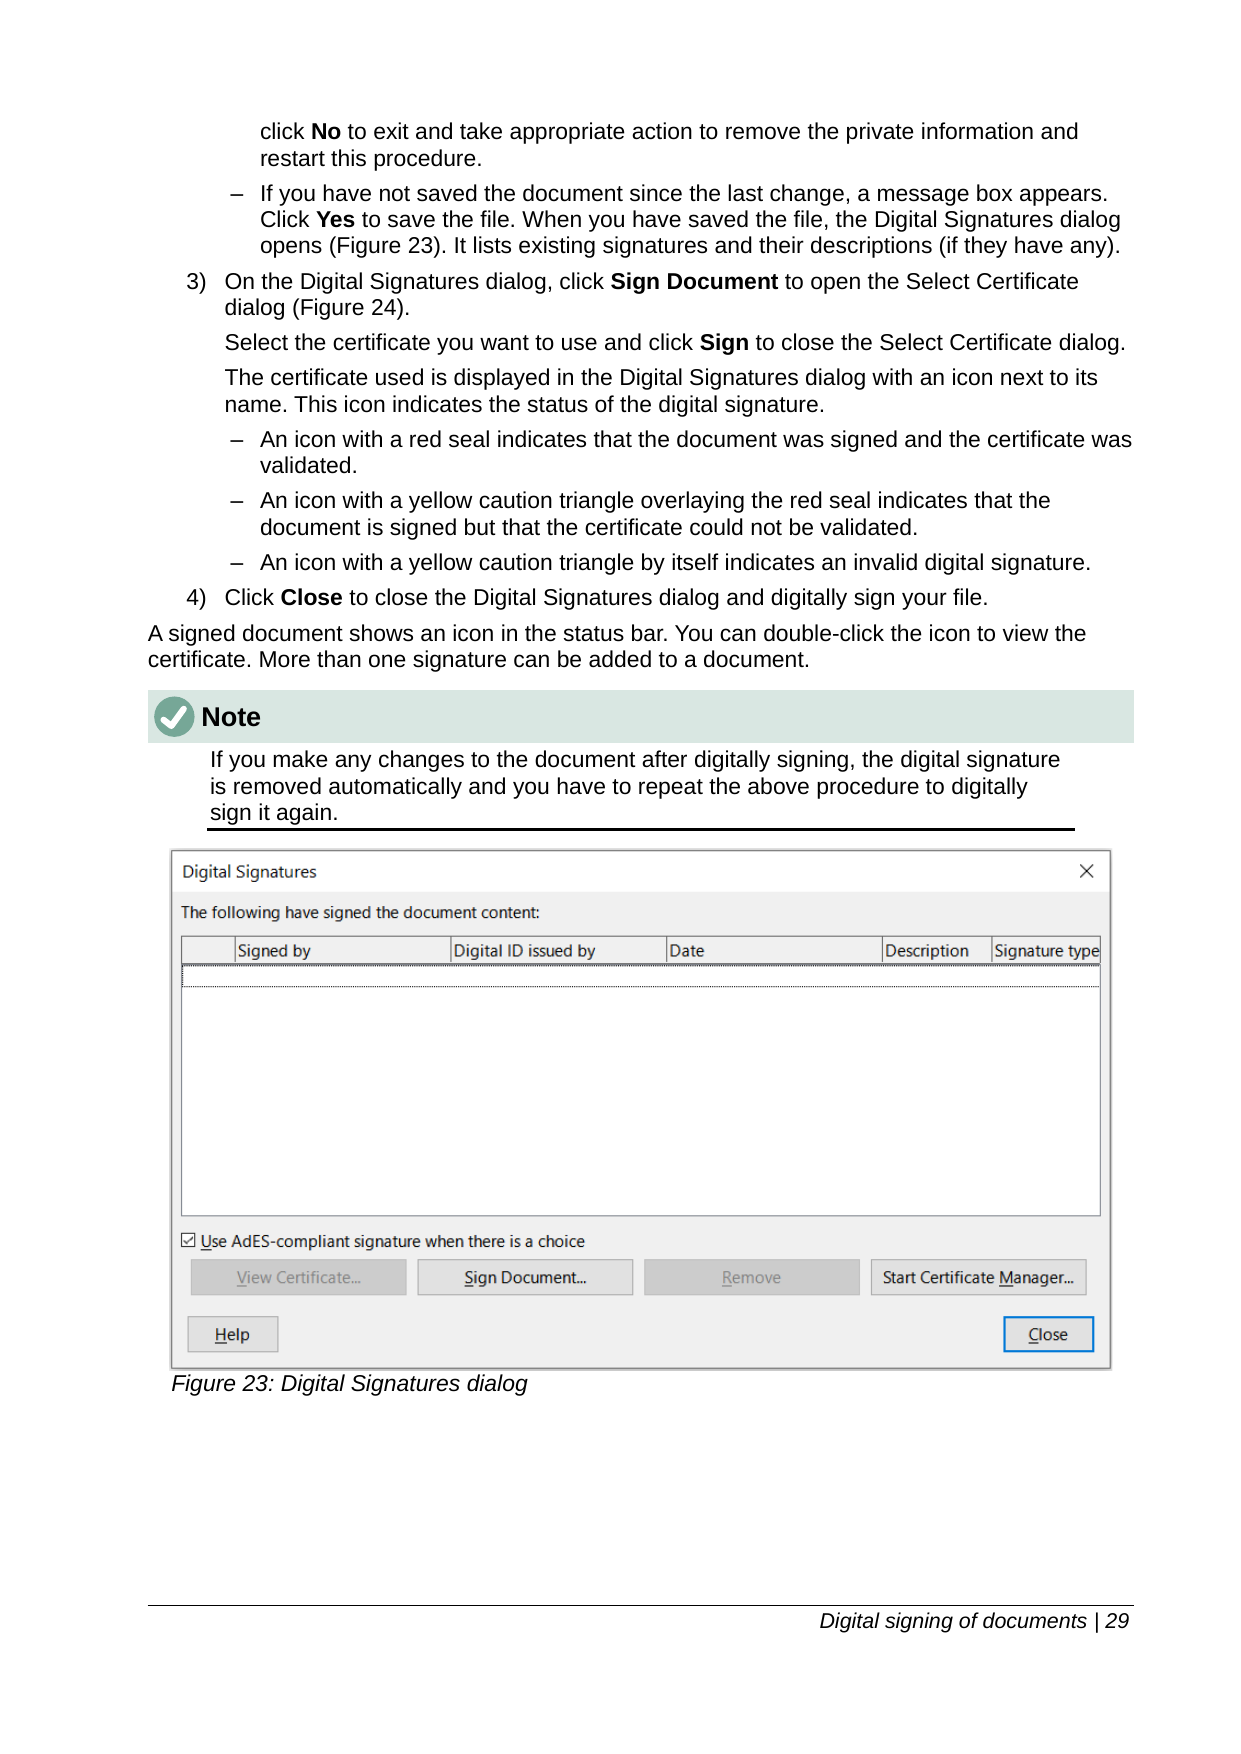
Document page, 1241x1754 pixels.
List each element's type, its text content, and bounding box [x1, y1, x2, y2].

list click No to exit and take appropriate action to remove the private information and restart this procedure. [230, 118, 1134, 171]
list Select the certificate you want to use and click Sign to close the Select Certificate dialog. [207, 329, 1134, 356]
subtitle Note [148, 690, 1134, 743]
list An icon with a yellow caution triangle overlaying the red seal indicates that the document is signed but that the certificate could not be validated. [230, 487, 1134, 540]
list An icon with a red seal indicates that the document was signed and the certificate was validated. [230, 426, 1134, 479]
text Figure 23: Digital Signatures dialog [171, 1371, 1111, 1397]
list The certificate used is displayed in the Digital Signatures dialog with an icon next to its name. This icon indicates the status of the digital signature. [207, 364, 1134, 417]
list On the Digital Signatures dialog, click Sign Document to open the Select Certificate dialog (Figure 24). [207, 268, 1134, 320]
picture [169, 848, 1113, 1371]
text If you make any changes to the document after digitally signing, the digital signature is removed automatically and you have to repeat the above procedure to digitally sign it again. [207, 743, 1075, 828]
list Click Close to close the Digital Signatures dialog and digitally sign your file. [207, 584, 1134, 611]
list If you have not saved the document since the last change, a message box appears. Click Yes to save the file. When you have saved the file, the Digital Signatures dialog opens (Figure 23). It lists existing signatures and their descriptions (if they have any). [230, 180, 1134, 259]
text A signed document shows an icon in the status bar. You can double-click the icon to view the certificate. More than one signature can be added to a document. [148, 619, 1134, 672]
list An icon with a yellow caution triangle by itself indicates an invalid digital signature. [230, 549, 1134, 575]
